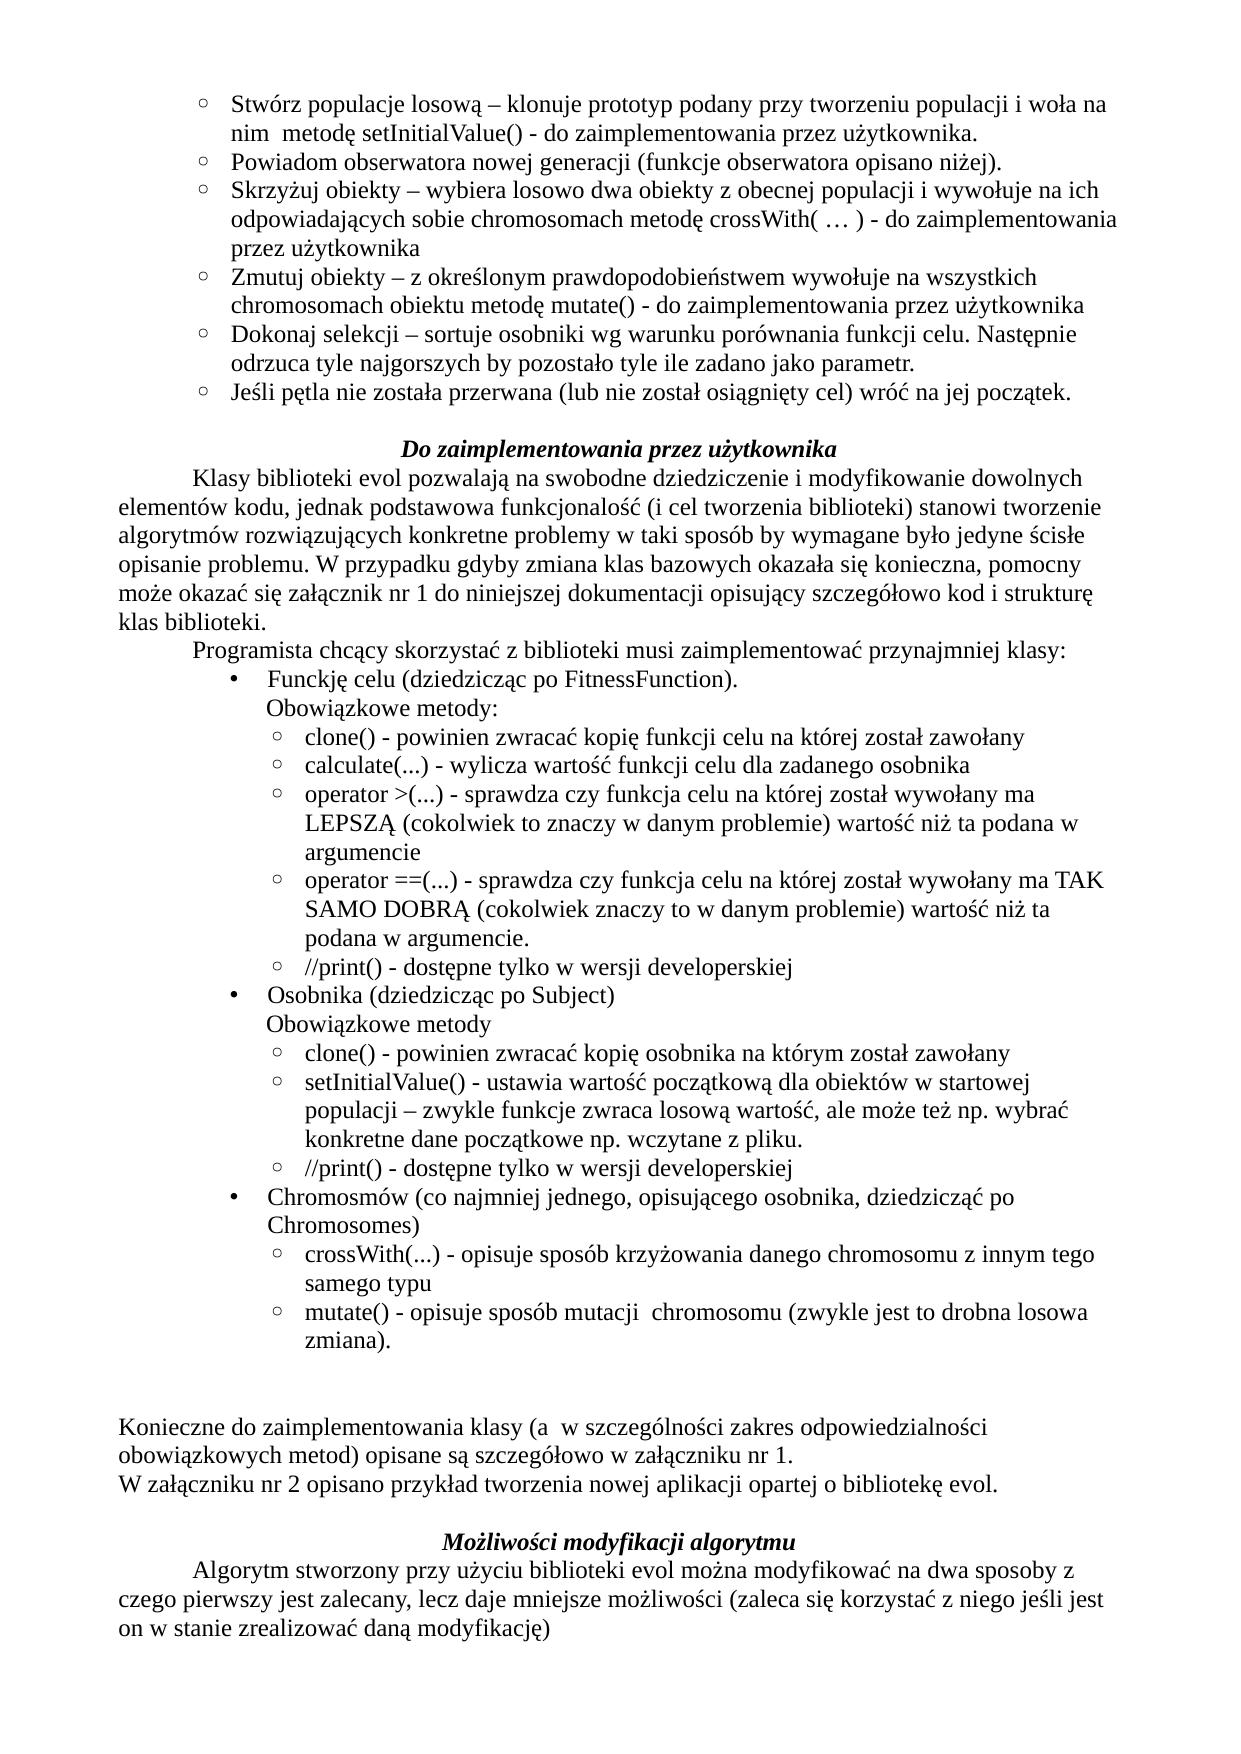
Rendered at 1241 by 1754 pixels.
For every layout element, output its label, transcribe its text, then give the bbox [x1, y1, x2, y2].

text Konieczne do zaimplementowania klasy (a w szczególności zakres odpowiedzialności obowiązkowych metod) opisane są szczegółowo w załączniku nr 1. [118, 1412, 1122, 1469]
text Obowiązkowe metody [118, 1009, 1122, 1038]
text Możliwości modyfikacji algorytmu [118, 1527, 1122, 1555]
list setInitialValue() - ustawia wartość początkową dla obiektów w startowej populacji – zwykle funkcje zwraca losową wartość, ale może też np. wybrać konkretne dane początkowe np. wczytane z pliku. [267, 1067, 1122, 1153]
list //print() - dostępne tylko w wersji developerskiej [267, 952, 1122, 980]
text W załączniku nr 2 opisano przykład tworzenia nowej aplikacji opartej o bibliotekę evol. [118, 1469, 1122, 1498]
list mutate() - opisuje sposób mutacji chromosomu (zwykle jest to drobna losowa zmiana). [267, 1297, 1122, 1354]
list calculate(...) - wylicza wartość funkcji celu dla zadanego osobnika [267, 750, 1122, 779]
list Dokonaj selekcji – sortuje osobniki wg warunku porównania funkcji celu. Następnie odrzuca tyle najgorszych by pozostało tyle ile zadano jako parametr. [193, 319, 1122, 377]
text Klasy biblioteki evol pozwalają na swobodne dziedziczenie i modyfikowanie dowolnych elementów kodu, jednak podstawowa funkcjonalość (i cel tworzenia biblioteki) stanowi tworzenie algorytmów rozwiązujących konkretne problemy w taki sposób by wymagane było jedyne ścisłe opisanie problemu. W przypadku gdyby zmiana klas bazowych okazała się konieczna, pomocny może okazać się załącznik nr 1 do niniejszej dokumentacji opisujący szczegółowo kod i strukturę klas biblioteki. [118, 463, 1122, 635]
list clone() - powinien zwracać kopię funkcji celu na której został zawołany [267, 722, 1122, 750]
list operator ==(...) - sprawdza czy funkcja celu na której został wywołany ma TAK SAMO DOBRĄ (cokolwiek znaczy to w danym problemie) wartość niż ta podana w argumencie. [267, 865, 1122, 952]
list Chromosmów (co najmniej jednego, opisującego osobnika, dziedzicząć po Chromosomes) [229, 1182, 1122, 1239]
list //print() - dostępne tylko w wersji developerskiej [267, 1153, 1122, 1182]
list clone() - powinien zwracać kopię osobnika na którym został zawołany [267, 1038, 1122, 1067]
text Obowiązkowe metody: [118, 693, 1122, 722]
list Zmutuj obiekty – z określonym prawdopodobieństwem wywołuje na wszystkich chromosomach obiektu metodę mutate() - do zaimplementowania przez użytkownika [193, 262, 1122, 319]
text Do zaimplementowania przez użytkownika [118, 434, 1122, 463]
list crossWith(...) - opisuje sposób krzyżowania danego chromosomu z innym tego samego typu [267, 1239, 1122, 1297]
list operator >(...) - sprawdza czy funkcja celu na której został wywołany ma LEPSZĄ (cokolwiek to znaczy w danym problemie) wartość niż ta podana w argumencie [267, 779, 1122, 865]
text Algorytm stworzony przy użyciu biblioteki evol można modyfikować na dwa sposoby z czego pierwszy jest zalecany, lecz daje mniejsze możliwości (zaleca się korzystać z niego jeśli jest on w stanie zrealizować daną modyfikację) [118, 1555, 1122, 1642]
list Osobnika (dziedzicząc po Subject) [229, 980, 1122, 1009]
list Powiadom obserwatora nowej generacji (funkcje obserwatora opisano niżej). [193, 147, 1122, 175]
list Stwórz populacje losową – klonuje prototyp podany przy tworzeniu populacji i woła na nim metodę setInitialValue() - do zaimplementowania przez użytkownika. [193, 89, 1122, 147]
text Programista chcący skorzystać z biblioteki musi zaimplementować przynajmniej klasy: [118, 635, 1122, 664]
list Jeśli pętla nie została przerwana (lub nie został osiągnięty cel) wróć na jej początek. [193, 377, 1122, 405]
list Skrzyżuj obiekty – wybiera losowo dwa obiekty z obecnej populacji i wywołuje na ich odpowiadających sobie chromosomach metodę crossWith( … ) - do zaimplementowania przez użytkownika [193, 175, 1122, 262]
list Funckję celu (dziedzicząc po FitnessFunction). [229, 664, 1122, 693]
